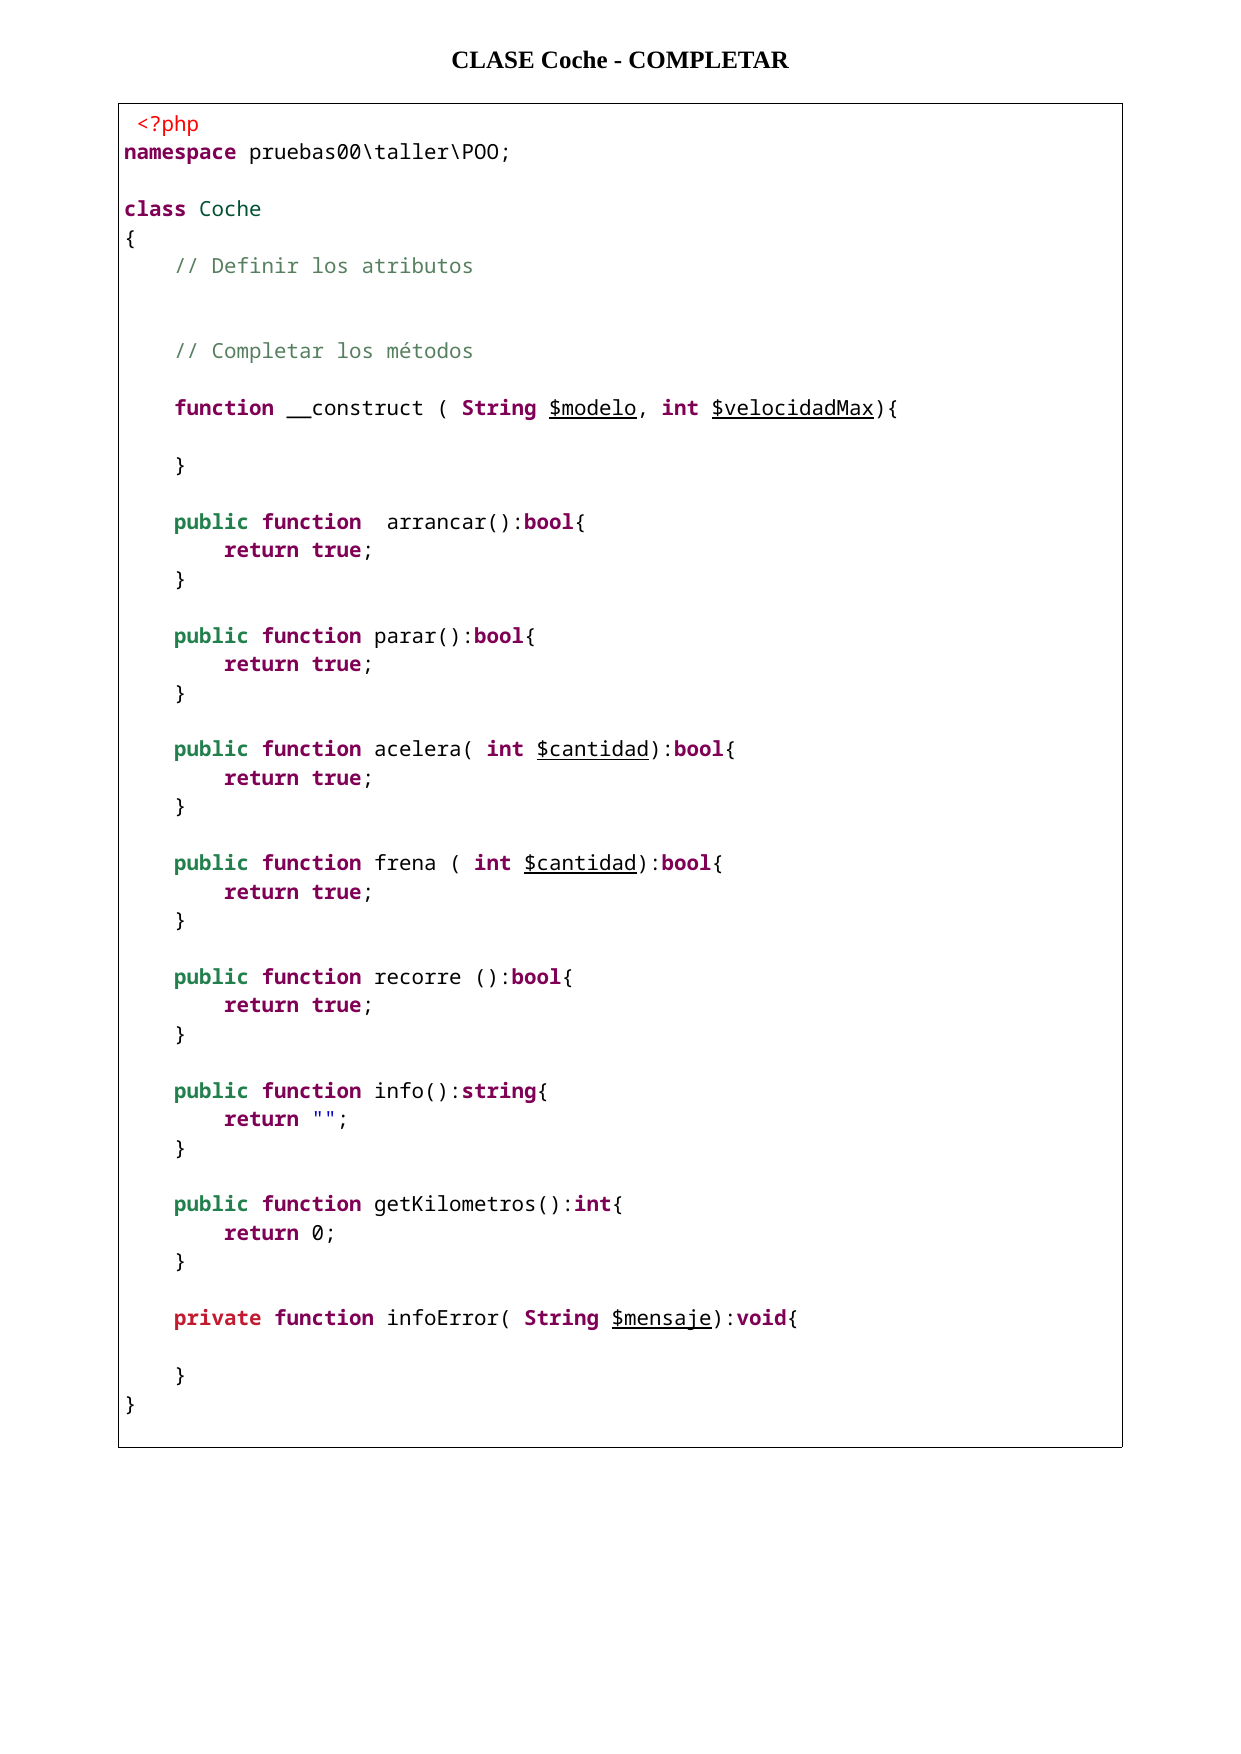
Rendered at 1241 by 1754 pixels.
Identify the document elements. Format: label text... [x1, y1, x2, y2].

text CLASE Coche - COMPLETAR [118, 46, 1122, 74]
table_header <?php namespace pruebas00\taller\POO; class Coche { // Definir los atributos // Completar los métodos function __construct ( String $modelo, int $velocidadMax){ } public function arrancar():bool{ return true; } public function parar():bool{ return true; } public function acelera( int $cantidad):bool{ return true; } public function frena ( int $cantidad):bool{ return true; } public function recorre ():bool{ return true; } public function info():string{ return ""; } public function getKilometros():int{ return 0; } private function infoError( String $mensaje):void{ } } [119, 104, 1122, 1447]
